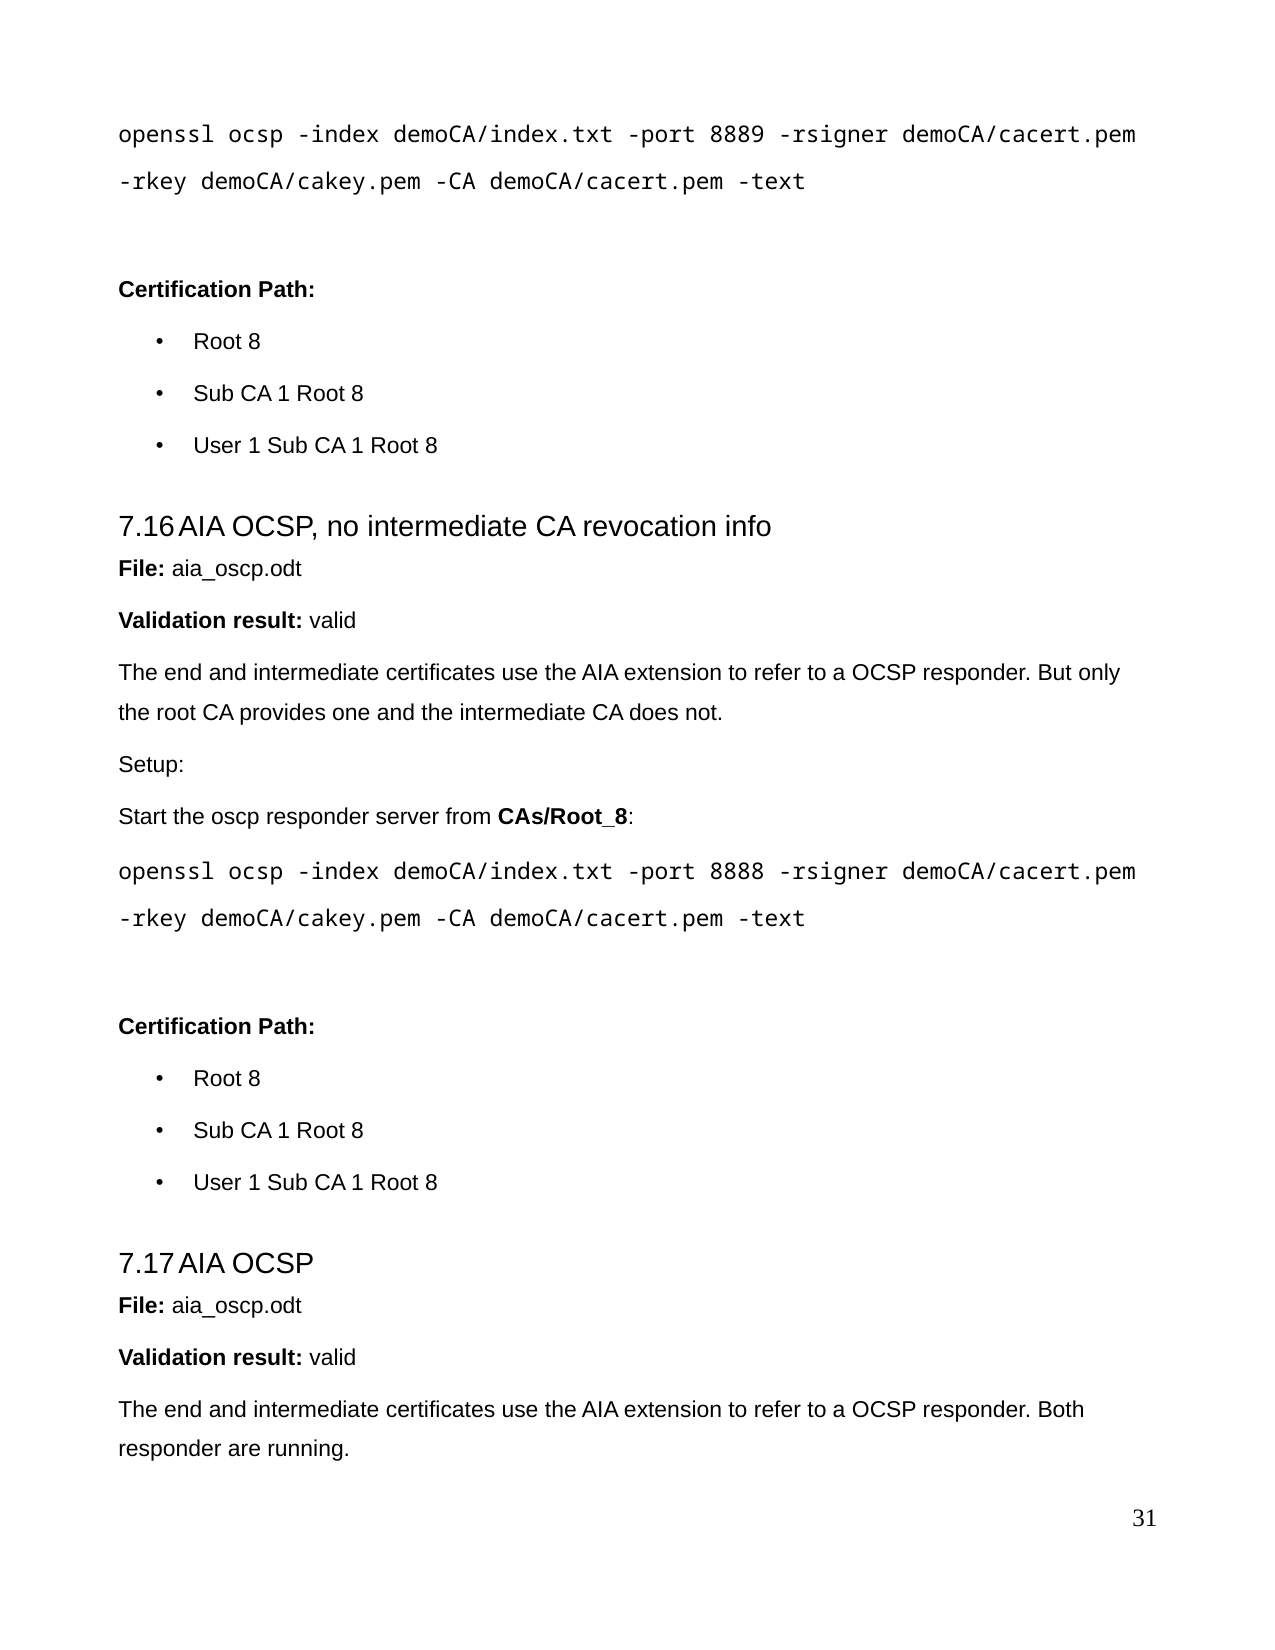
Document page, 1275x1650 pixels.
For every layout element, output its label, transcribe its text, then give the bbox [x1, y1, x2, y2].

text The end and intermediate certificates use the AIA extension to refer to a OCSP responder. Both responder are running. [118, 1396, 1157, 1462]
text Validation result: valid [118, 1344, 1157, 1370]
text The end and intermediate certificates use the AIA extension to refer to a OCSP responder. But only the root CA provides one and the intermediate CA does not. [118, 659, 1157, 725]
text Start the oscp responder server from CAs/Root_8: [118, 803, 1157, 829]
list Sub CA 1 Root 8 [156, 1117, 1157, 1143]
text Certification Path: [118, 276, 1157, 303]
list Root 8 [156, 1065, 1157, 1091]
subtitle AIA OCSP [118, 1246, 1157, 1279]
text Certification Path: [118, 1013, 1157, 1039]
text File: aia_oscp.odt [118, 555, 1157, 582]
subtitle AIA OCSP, no intermediate CA revocation info [118, 509, 1157, 543]
list Root 8 [156, 328, 1157, 355]
text openssl ocsp -index demoCA/index.txt -port 8889 -rsigner demoCA/cacert.pem -rkey demoCA/cakey.pem -CA demoCA/cacert.pem -text [118, 118, 1157, 196]
list User 1 Sub CA 1 Root 8 [156, 1169, 1157, 1195]
list Sub CA 1 Root 8 [156, 380, 1157, 407]
list User 1 Sub CA 1 Root 8 [156, 432, 1157, 459]
text Setup: [118, 751, 1157, 777]
text File: aia_oscp.odt [118, 1292, 1157, 1318]
text Validation result: valid [118, 607, 1157, 634]
text openssl ocsp -index demoCA/index.txt -port 8888 -rsigner demoCA/cacert.pem -rkey demoCA/cakey.pem -CA demoCA/cacert.pem -text [118, 855, 1157, 933]
